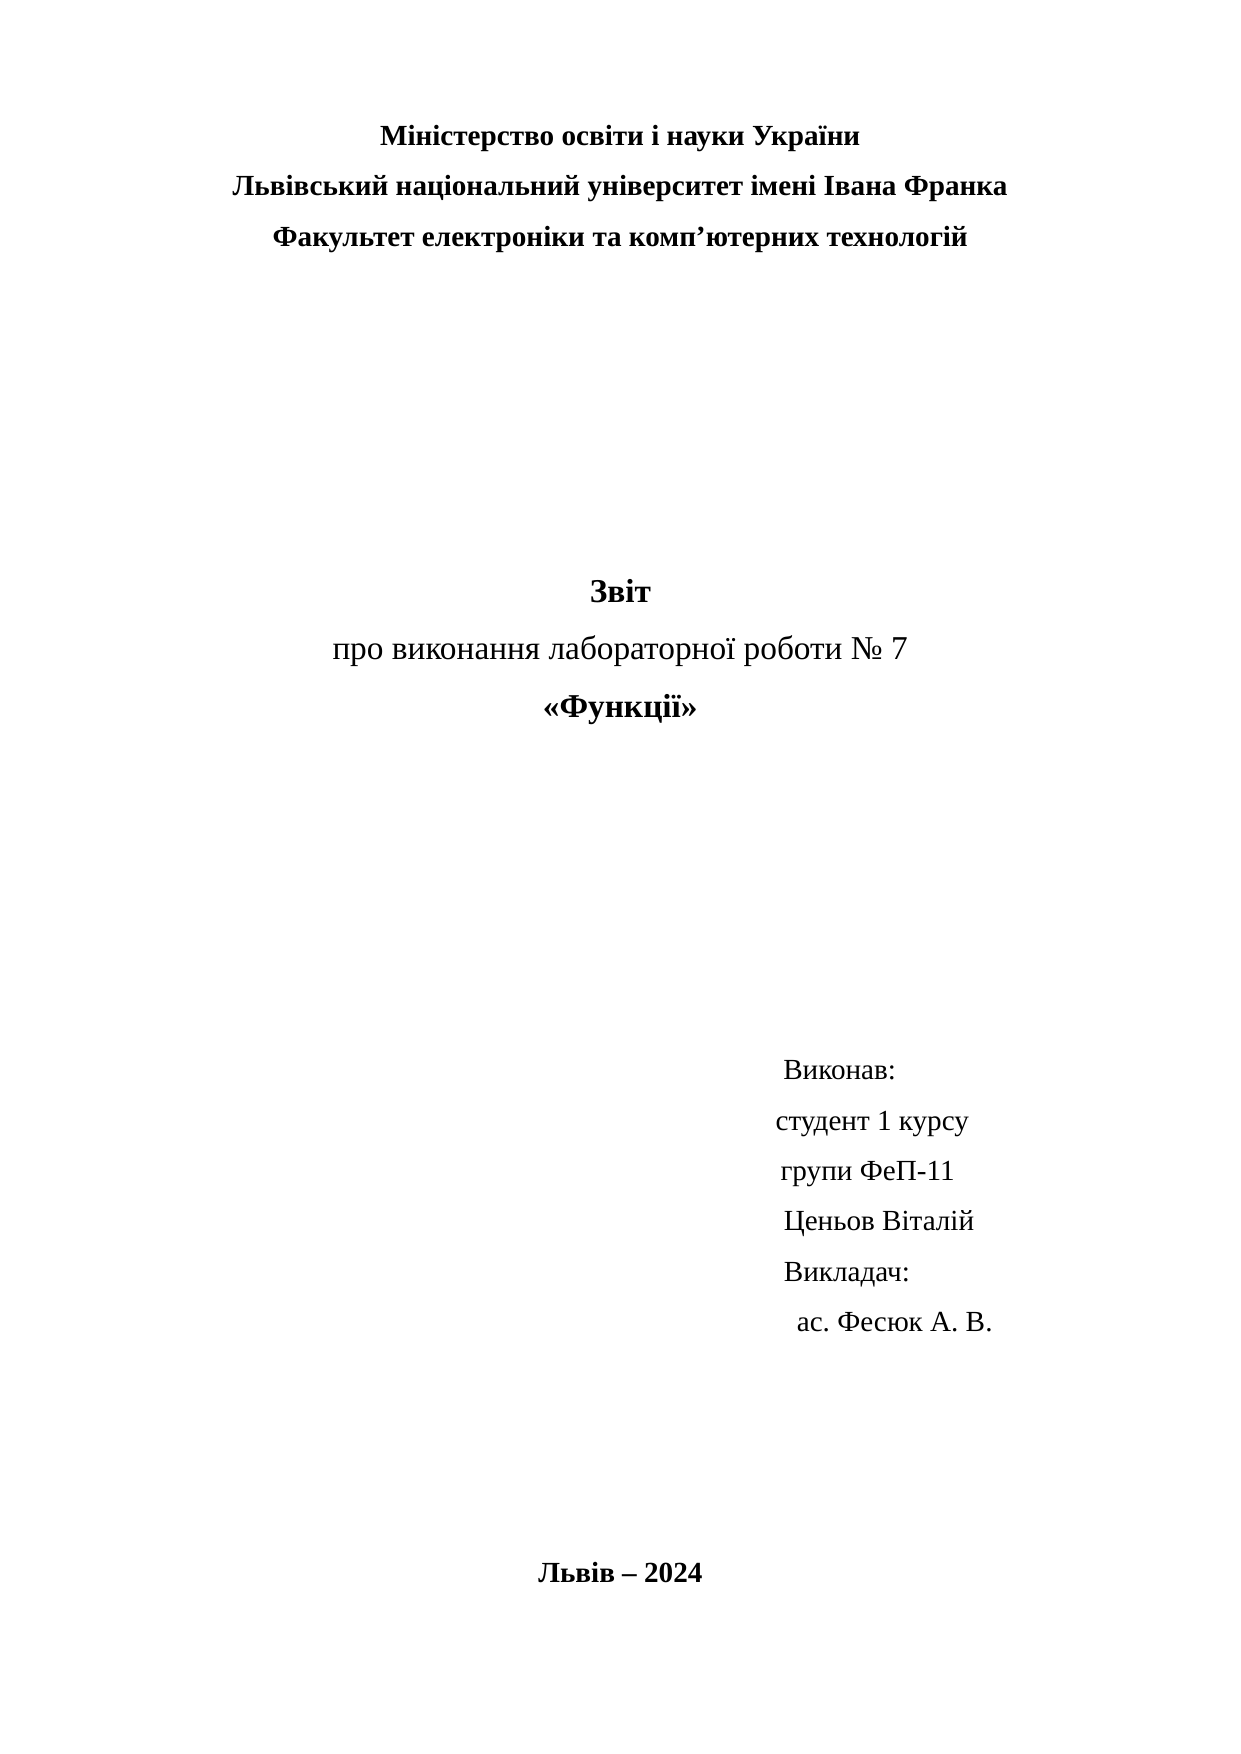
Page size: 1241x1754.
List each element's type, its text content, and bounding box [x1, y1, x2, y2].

text Викладач: ас. Фесюк А. В. [118, 1254, 1122, 1337]
text Міністерство освіти і науки України [118, 118, 1122, 152]
text про виконання лабораторної роботи № 7 [118, 628, 1122, 667]
text Факультет електроніки та комп’ютерних технологій [118, 219, 1122, 252]
text Львів – 2024 [118, 1556, 1122, 1589]
text Львівський національний університет імені Івана Франка [118, 168, 1122, 202]
text «Функції» [118, 686, 1122, 724]
text Ценьов Віталій [118, 1203, 1122, 1237]
text групи ФеП-11 [118, 1153, 1122, 1187]
text Звіт [118, 571, 1122, 609]
text Виконав: [118, 1052, 1122, 1086]
text студент 1 курсу [118, 1103, 1122, 1136]
